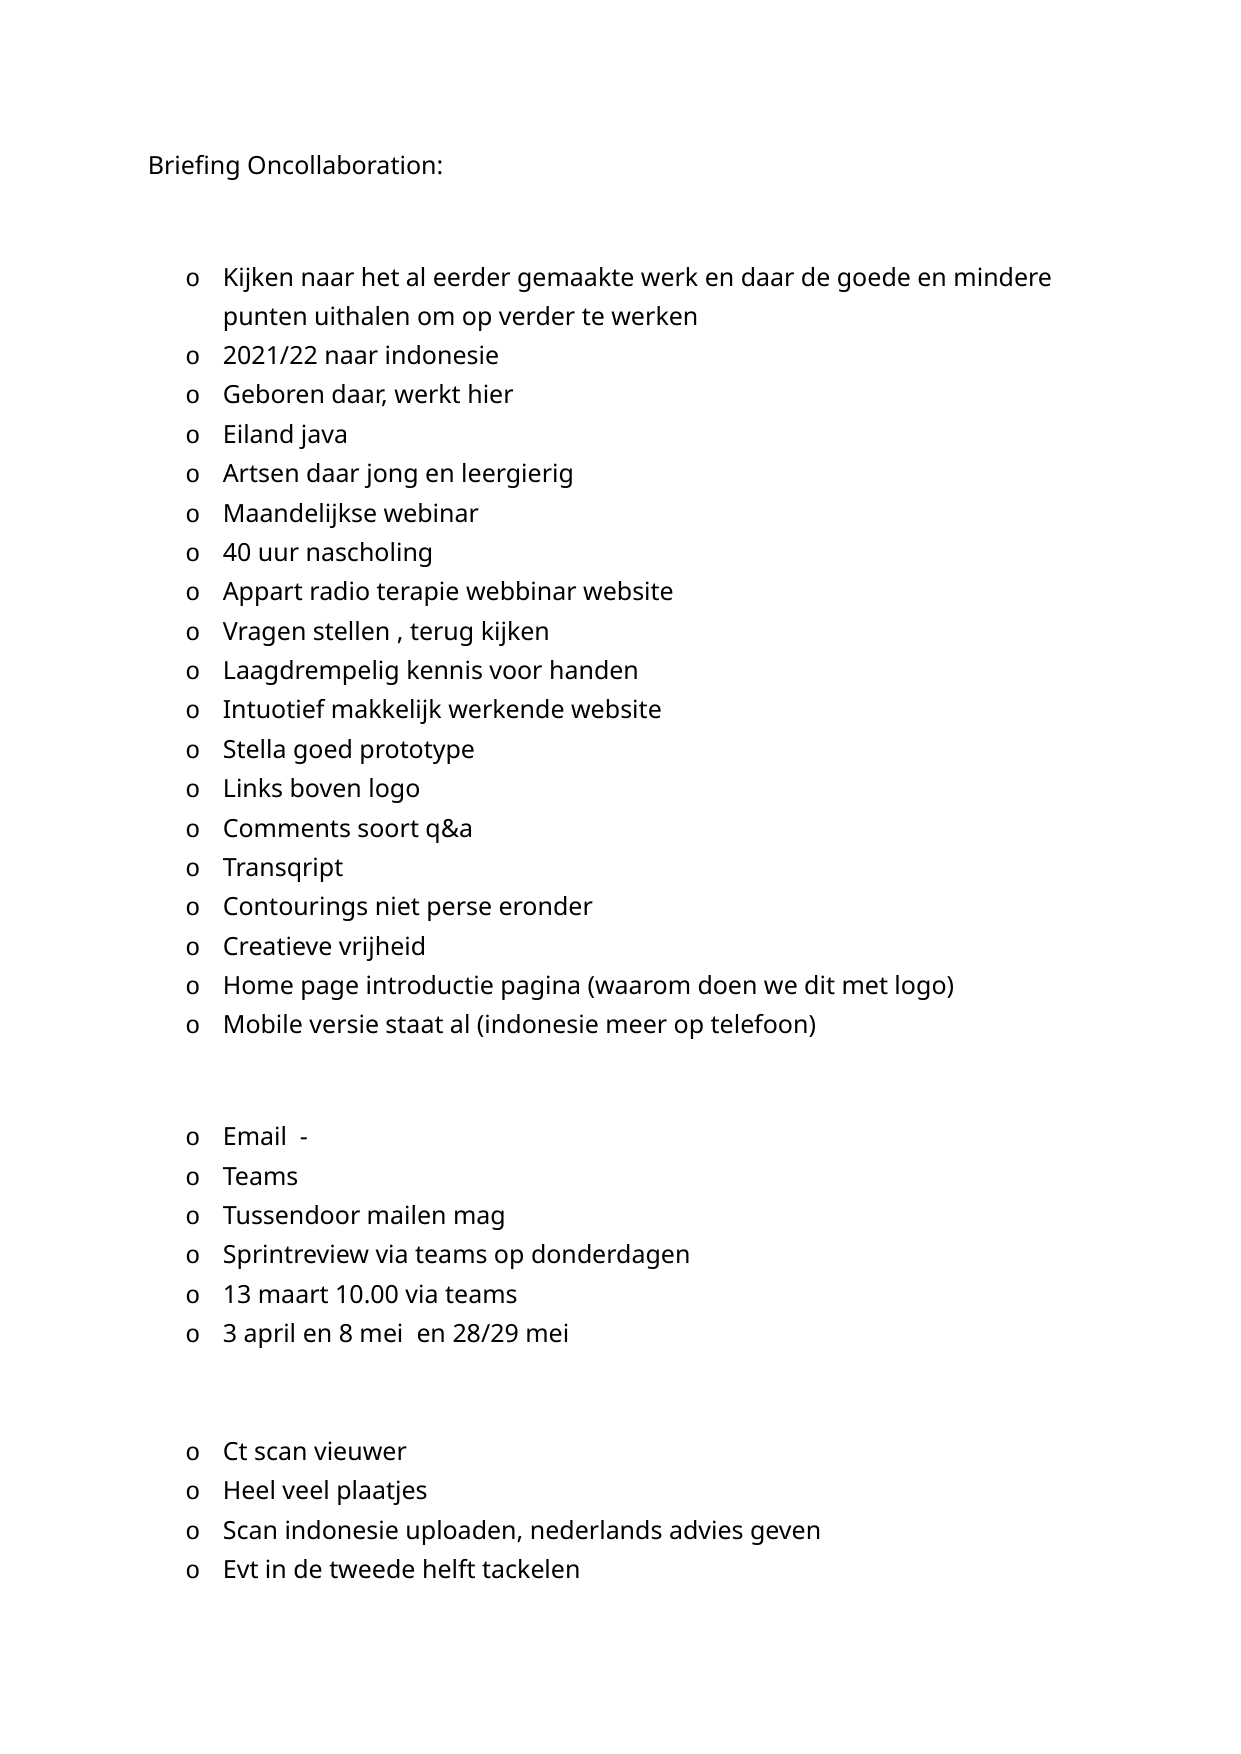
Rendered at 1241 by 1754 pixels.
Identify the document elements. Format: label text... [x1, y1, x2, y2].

list Laagdrempelig kennis voor handen [185, 653, 1093, 687]
list Artsen daar jong en leergierig [185, 456, 1093, 490]
list Eiland java [185, 417, 1093, 451]
list Maandelijkse webinar [185, 495, 1093, 529]
list Vragen stellen , terug kijken [185, 613, 1093, 648]
text Briefing Oncollaboration: [148, 148, 1093, 182]
list Stella goed prototype [185, 732, 1093, 766]
list Heel veel plaatjes [185, 1473, 1093, 1507]
list Appart radio terapie webbinar website [185, 574, 1093, 608]
list Tussendoor mailen mag [185, 1198, 1093, 1232]
list Geboren daar, werkt hier [185, 377, 1093, 411]
list Scan indonesie uploaden, nederlands advies geven [185, 1512, 1093, 1547]
list Email - [185, 1119, 1093, 1153]
list Links boven logo [185, 771, 1093, 805]
list Sprintreview via teams op donderdagen [185, 1237, 1093, 1271]
list Kijken naar het al eerder gemaakte werk en daar de goede en mindere punten uithalen om op verder te werken [185, 259, 1093, 333]
list Transqript [185, 850, 1093, 884]
list Home page introductie pagina (waarom doen we dit met logo) [185, 968, 1093, 1002]
list 40 uur nascholing [185, 535, 1093, 569]
list 2021/22 naar indonesie [185, 338, 1093, 372]
list Creatieve vrijheid [185, 928, 1093, 963]
list Evt in de tweede helft tackelen [185, 1552, 1093, 1586]
list 13 maart 10.00 via teams [185, 1277, 1093, 1311]
list Intuotief makkelijk werkende website [185, 692, 1093, 726]
list Comments soort q&a [185, 810, 1093, 844]
list Ct scan vieuwer [185, 1434, 1093, 1468]
list 3 april en 8 mei en 28/29 mei [185, 1316, 1093, 1350]
list Mobile versie staat al (indonesie meer op telefoon) [185, 1007, 1093, 1041]
list Teams [185, 1158, 1093, 1193]
list Contourings niet perse eronder [185, 889, 1093, 923]
